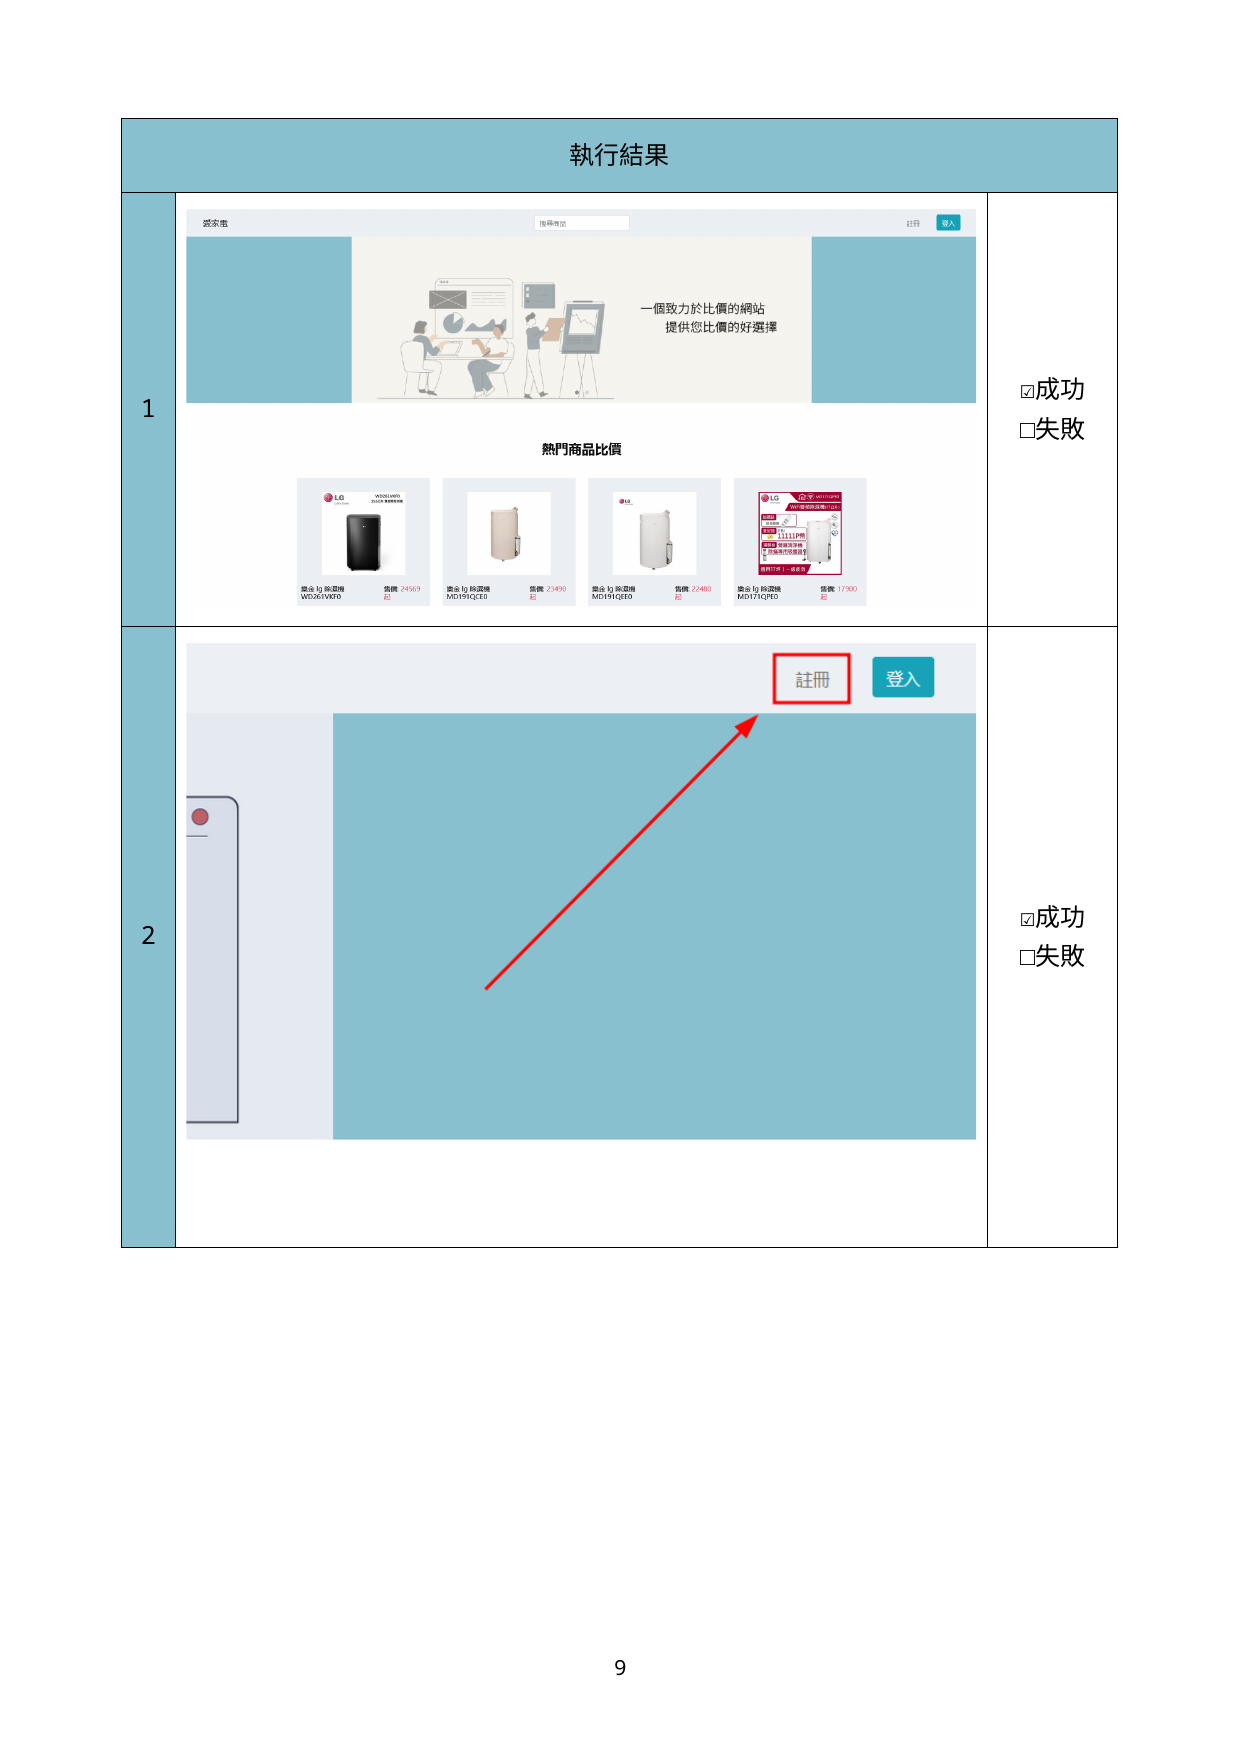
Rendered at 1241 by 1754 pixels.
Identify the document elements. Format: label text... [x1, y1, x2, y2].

table_cell ☑成功 □失敗 [988, 627, 1117, 1247]
table_cell 執行結果 [122, 119, 1117, 192]
picture [186, 209, 977, 606]
table_cell 2 [122, 627, 175, 1247]
picture [186, 643, 977, 1227]
table_cell ☑成功 □失敗 [988, 193, 1117, 626]
table_cell [176, 627, 987, 1247]
table_cell [176, 193, 987, 626]
table_cell 1 [122, 193, 175, 626]
